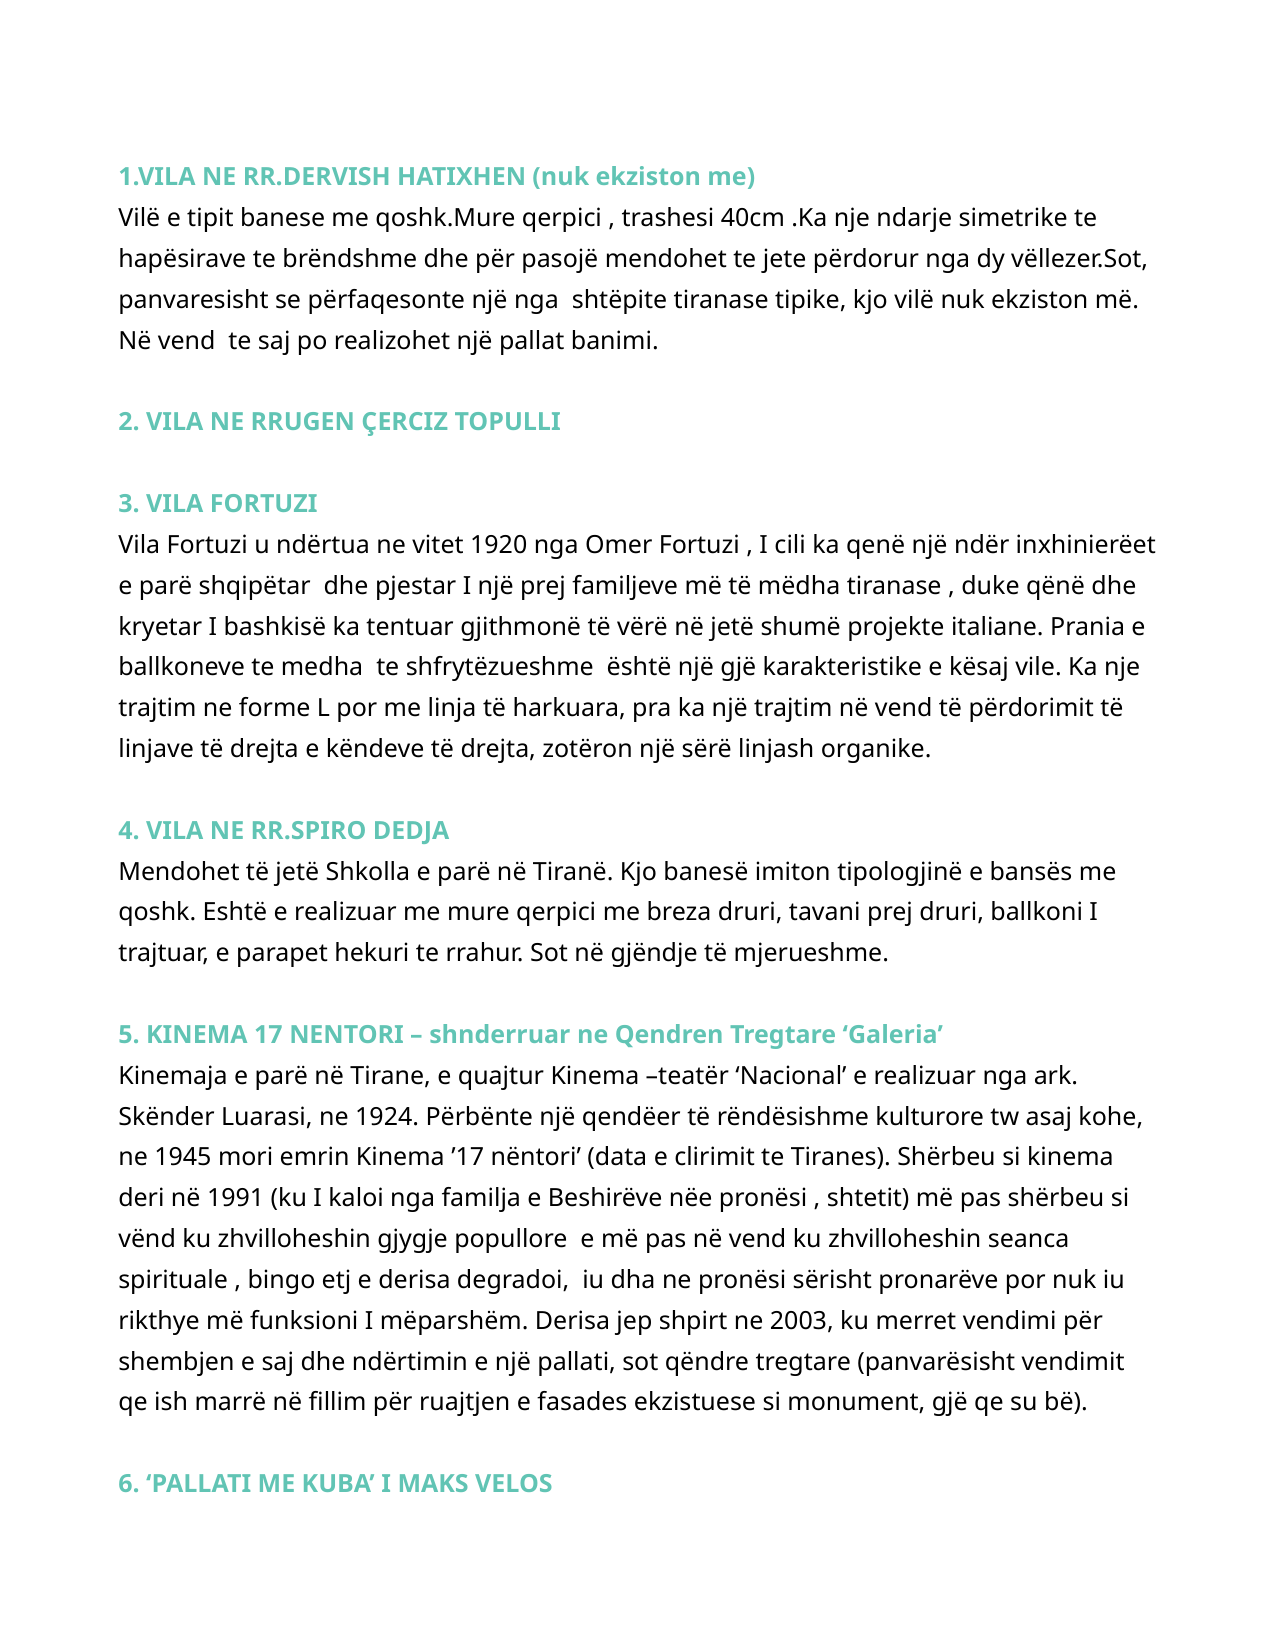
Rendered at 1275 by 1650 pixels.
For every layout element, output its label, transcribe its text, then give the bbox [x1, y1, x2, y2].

text 4. VILA NE RR.SPIRO DEDJA [118, 812, 1157, 846]
text Kinemaja e parë në Tirane, e quajtur Kinema –teatër ‘Nacional’ e realizuar nga ark. Skënder Luarasi, ne 1924. Përbënte një qendëer të rëndësishme kulturore tw asaj kohe, ne 1945 mori emrin Kinema ’17 nëntori’ (data e clirimit te Tiranes). Shërbeu si kinema deri në 1991 (ku I kaloi nga familja e Beshirëve nëe pronësi , shtetit) më pas shërbeu si vënd ku zhvilloheshin gjygje popullore e më pas në vend ku zhvilloheshin seanca spirituale , bingo etj e derisa degradoi, iu dha ne pronësi sërisht pronarëve por nuk iu rikthye më funksioni I mëparshëm. Derisa jep shpirt ne 2003, ku merret vendimi për shembjen e saj dhe ndërtimin e një pallati, sot qëndre tregtare (panvarësisht vendimit qe ish marrë në fillim për ruajtjen e fasades ekzistuese si monument, gjë qe su bë). [118, 1057, 1157, 1418]
text Vilë e tipit banese me qoshk.Mure qerpici , trashesi 40cm .Ka nje ndarje simetrike te hapësirave te brëndshme dhe për pasojë mendohet te jete përdorur nga dy vëllezer.Sot, panvaresisht se përfaqesonte një nga shtëpite tiranase tipike, kjo vilë nuk ekziston më. Në vend te saj po realizohet një pallat banimi. [118, 200, 1157, 356]
text 1.VILA NE RR.DERVISH HATIXHEN (nuk ekziston me) [118, 159, 1157, 193]
text 3. VILA FORTUZI [118, 486, 1157, 520]
text 6. ‘PALLATI ME KUBA’ I MAKS VELOS [118, 1466, 1157, 1500]
text Vila Fortuzi u ndërtua ne vitet 1920 nga Omer Fortuzi , I cili ka qenë një ndër inxhinierëet e parë shqipëtar dhe pjestar I një prej familjeve më të mëdha tiranase , duke qënë dhe kryetar I bashkisë ka tentuar gjithmonë të vërë në jetë shumë projekte italiane. Prania e ballkoneve te medha te shfrytëzueshme është një gjë karakteristike e kësaj vile. Ka nje trajtim ne forme L por me linja të harkuara, pra ka një trajtim në vend të përdorimit të linjave të drejta e këndeve të drejta, zotëron një sërë linjash organike. [118, 526, 1157, 765]
text 5. KINEMA 17 NENTORI – shnderruar ne Qendren Tregtare ‘Galeria’ [118, 1016, 1157, 1051]
text 2. VILA NE RRUGEN ÇERCIZ TOPULLI [118, 404, 1157, 438]
text Mendohet të jetë Shkolla e parë në Tiranë. Kjo banesë imiton tipologjinë e bansës me qoshk. Eshtë e realizuar me mure qerpici me breza druri, tavani prej druri, ballkoni I trajtuar, e parapet hekuri te rrahur. Sot në gjëndje të mjerueshme. [118, 853, 1157, 969]
